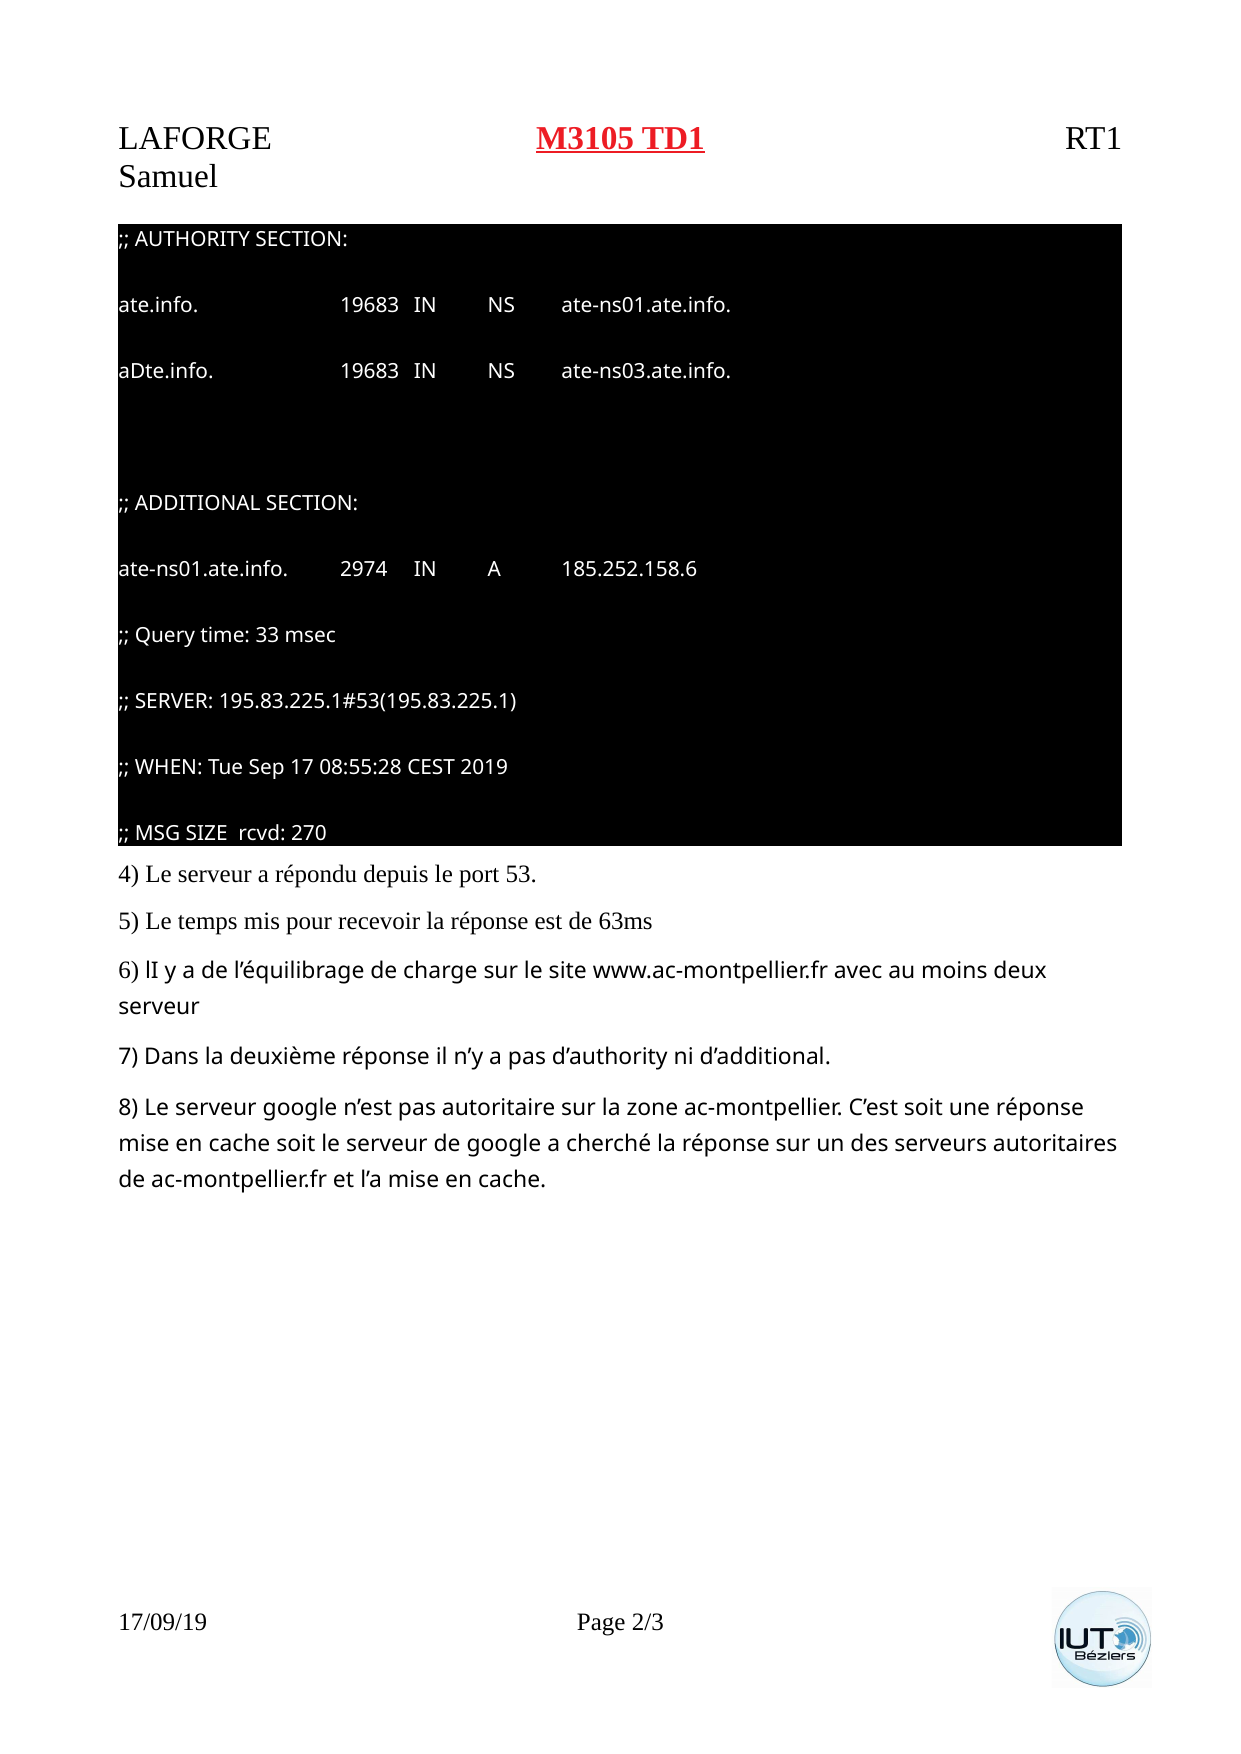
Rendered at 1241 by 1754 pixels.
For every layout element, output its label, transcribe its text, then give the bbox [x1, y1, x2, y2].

text ate-ns01.ate.info. 2974 IN A 185.252.158.6 [118, 554, 1122, 582]
text 8) Le serveur google n’est pas autoritaire sur la zone ac-montpellier. C’est soit une réponse mise en cache soit le serveur de google a cherché la réponse sur un des serveurs autoritaires de ac-montpellier.fr et l’a mise en cache. [118, 1091, 1122, 1194]
text ;; MSG SIZE rcvd: 270 [118, 818, 1122, 846]
text 7) Dans la deuxième réponse il n’y a pas d’authority ni d’additional. [118, 1040, 1122, 1072]
text aDte.info. 19683 IN NS ate-ns03.ate.info. [118, 356, 1122, 384]
text ;; WHEN: Tue Sep 17 08:55:28 CEST 2019 [118, 752, 1122, 780]
text ;; AUTHORITY SECTION: [118, 224, 1122, 253]
text 6) lI y a de l’équilibrage de charge sur le site www.ac-montpellier.fr avec au moins deux serveur [118, 954, 1122, 1021]
text ;; ADDITIONAL SECTION: [118, 488, 1122, 516]
text 5) Le temps mis pour recevoir la réponse est de 63ms [118, 906, 1122, 935]
text 4) Le serveur a répondu depuis le port 53. [118, 859, 1122, 887]
text ;; SERVER: 195.83.225.1#53(195.83.225.1) [118, 686, 1122, 714]
text ;; Query time: 33 msec [118, 620, 1122, 648]
text ate.info. 19683 IN NS ate-ns01.ate.info. [118, 290, 1122, 319]
picture [1051, 1587, 1153, 1688]
